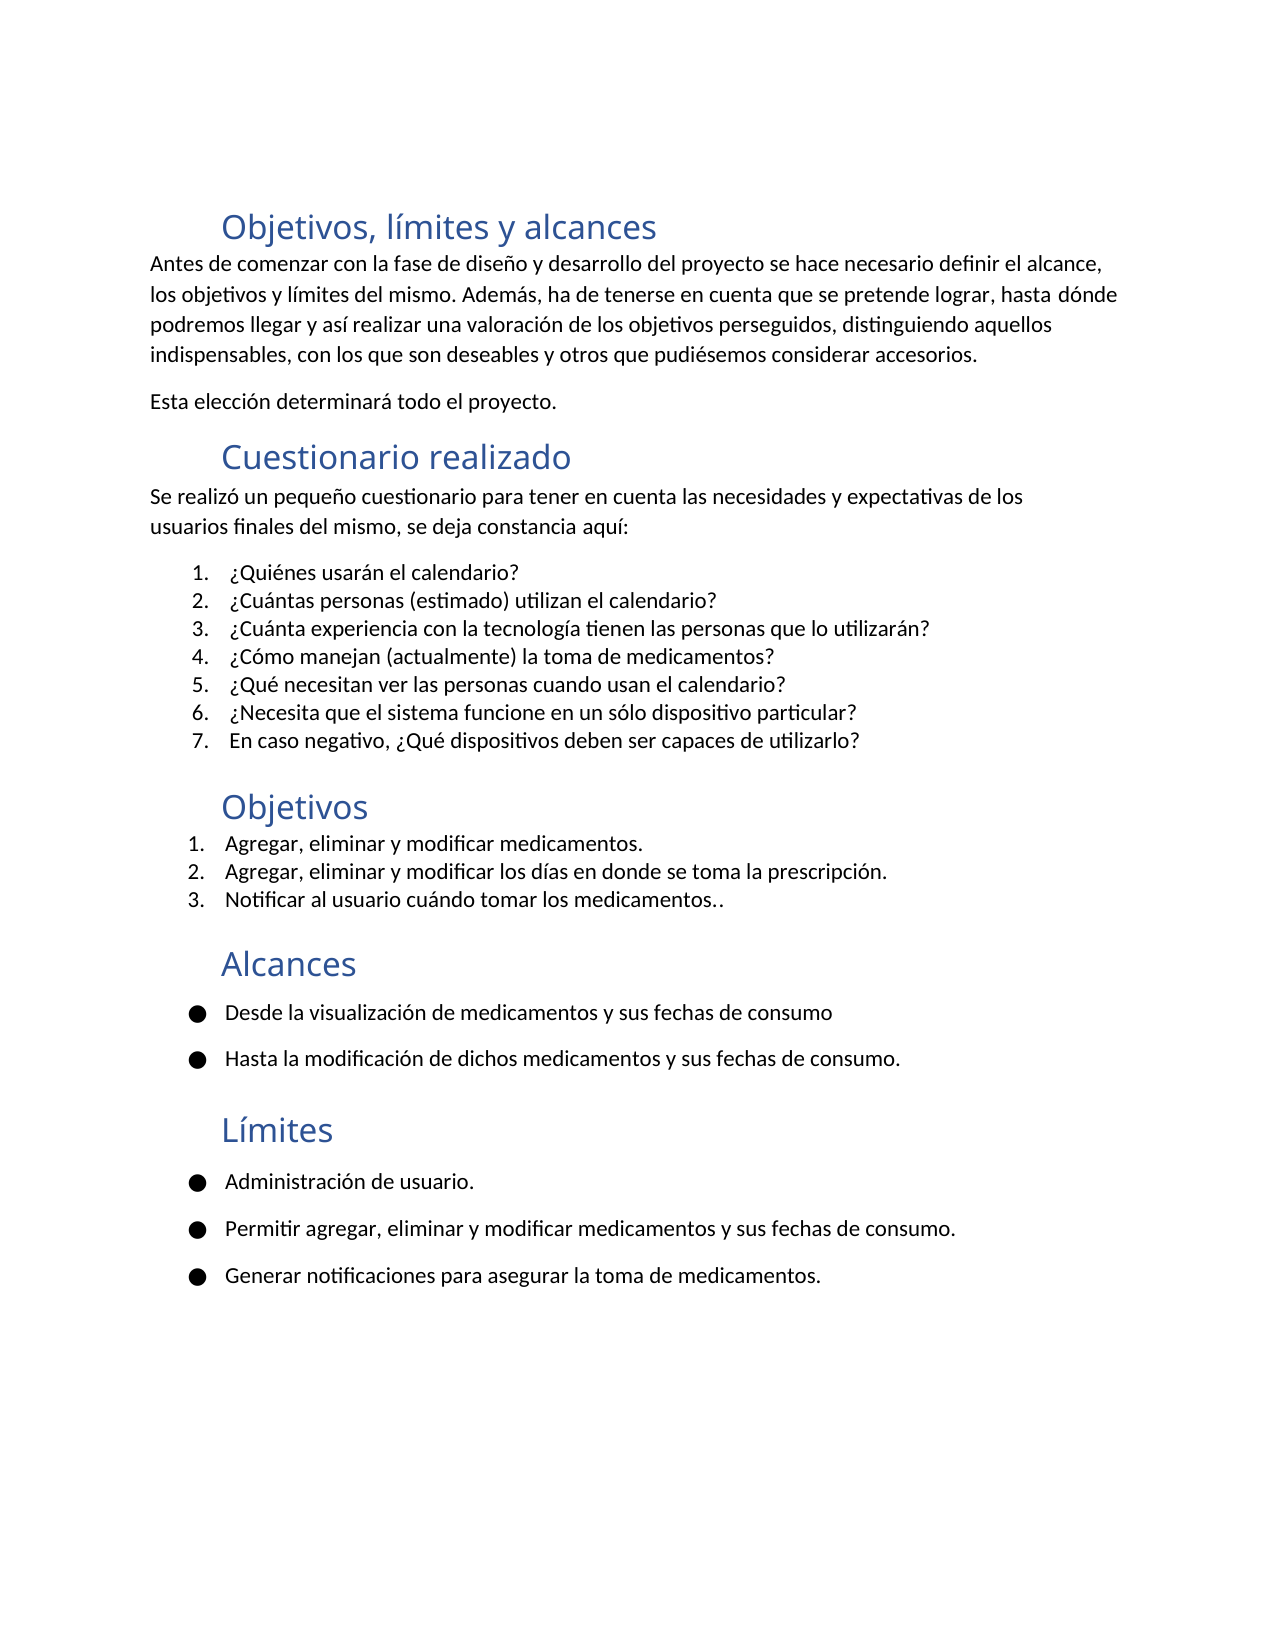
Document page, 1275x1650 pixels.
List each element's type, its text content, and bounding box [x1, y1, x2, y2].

list Administración de usuario. [187, 1155, 1162, 1202]
text Antes de comenzar con la fase de diseño y desarrollo del proyecto se hace necesario definir el alcance, los objetivos y límites del mismo. Además, ha de tenerse en cuenta que se pretende lograr, hasta dónde podremos llegar y así realizar una valoración de los objetivos perseguidos, distinguiendo aquellos indispensables, con los que son deseables y otros que pudiésemos considerar accesorios. [150, 249, 1128, 368]
list Generar notificaciones para asegurar la toma de medicamentos. [187, 1249, 1162, 1296]
list Hasta la modificación de dichos medicamentos y sus fechas de consumo. [187, 1033, 1162, 1080]
list ¿Quiénes usarán el calendario? [192, 558, 1162, 586]
subtitle Cuestionario realizado [150, 434, 1162, 479]
list ¿Cuánta experiencia con la tecnología tienen las personas que lo utilizarán? [192, 614, 1162, 642]
text Se realizó un pequeño cuestionario para tener en cuenta las necesidades y expectativas de los usuarios finales del mismo, se deja constancia aquí: [150, 482, 1104, 540]
list Desde la visualización de medicamentos y sus fechas de consumo [187, 986, 1162, 1033]
list ¿Cuántas personas (estimado) utilizan el calendario? [192, 586, 1162, 614]
list Agregar, eliminar y modificar medicamentos. [187, 829, 1162, 857]
list Agregar, eliminar y modificar los días en donde se toma la prescripción. [187, 857, 1162, 885]
list ¿Necesita que el sistema funcione en un sólo dispositivo particular? [192, 698, 1162, 726]
subtitle Alcances [150, 941, 1162, 986]
subtitle Límites [150, 1107, 1162, 1152]
list Notificar al usuario cuándo tomar los medicamentos.. [187, 885, 1162, 913]
list En caso negativo, ¿Qué dispositivos deben ser capaces de utilizarlo? [192, 726, 1162, 754]
list ¿Cómo manejan (actualmente) la toma de medicamentos? [192, 642, 1162, 670]
subtitle Objetivos, límites y alcances [150, 204, 1162, 249]
text Esta elección determinará todo el proyecto. [150, 387, 1162, 416]
list Permitir agregar, eliminar y modificar medicamentos y sus fechas de consumo. [187, 1202, 1162, 1249]
list ¿Qué necesitan ver las personas cuando usan el calendario? [192, 670, 1162, 698]
subtitle Objetivos [150, 783, 1162, 829]
